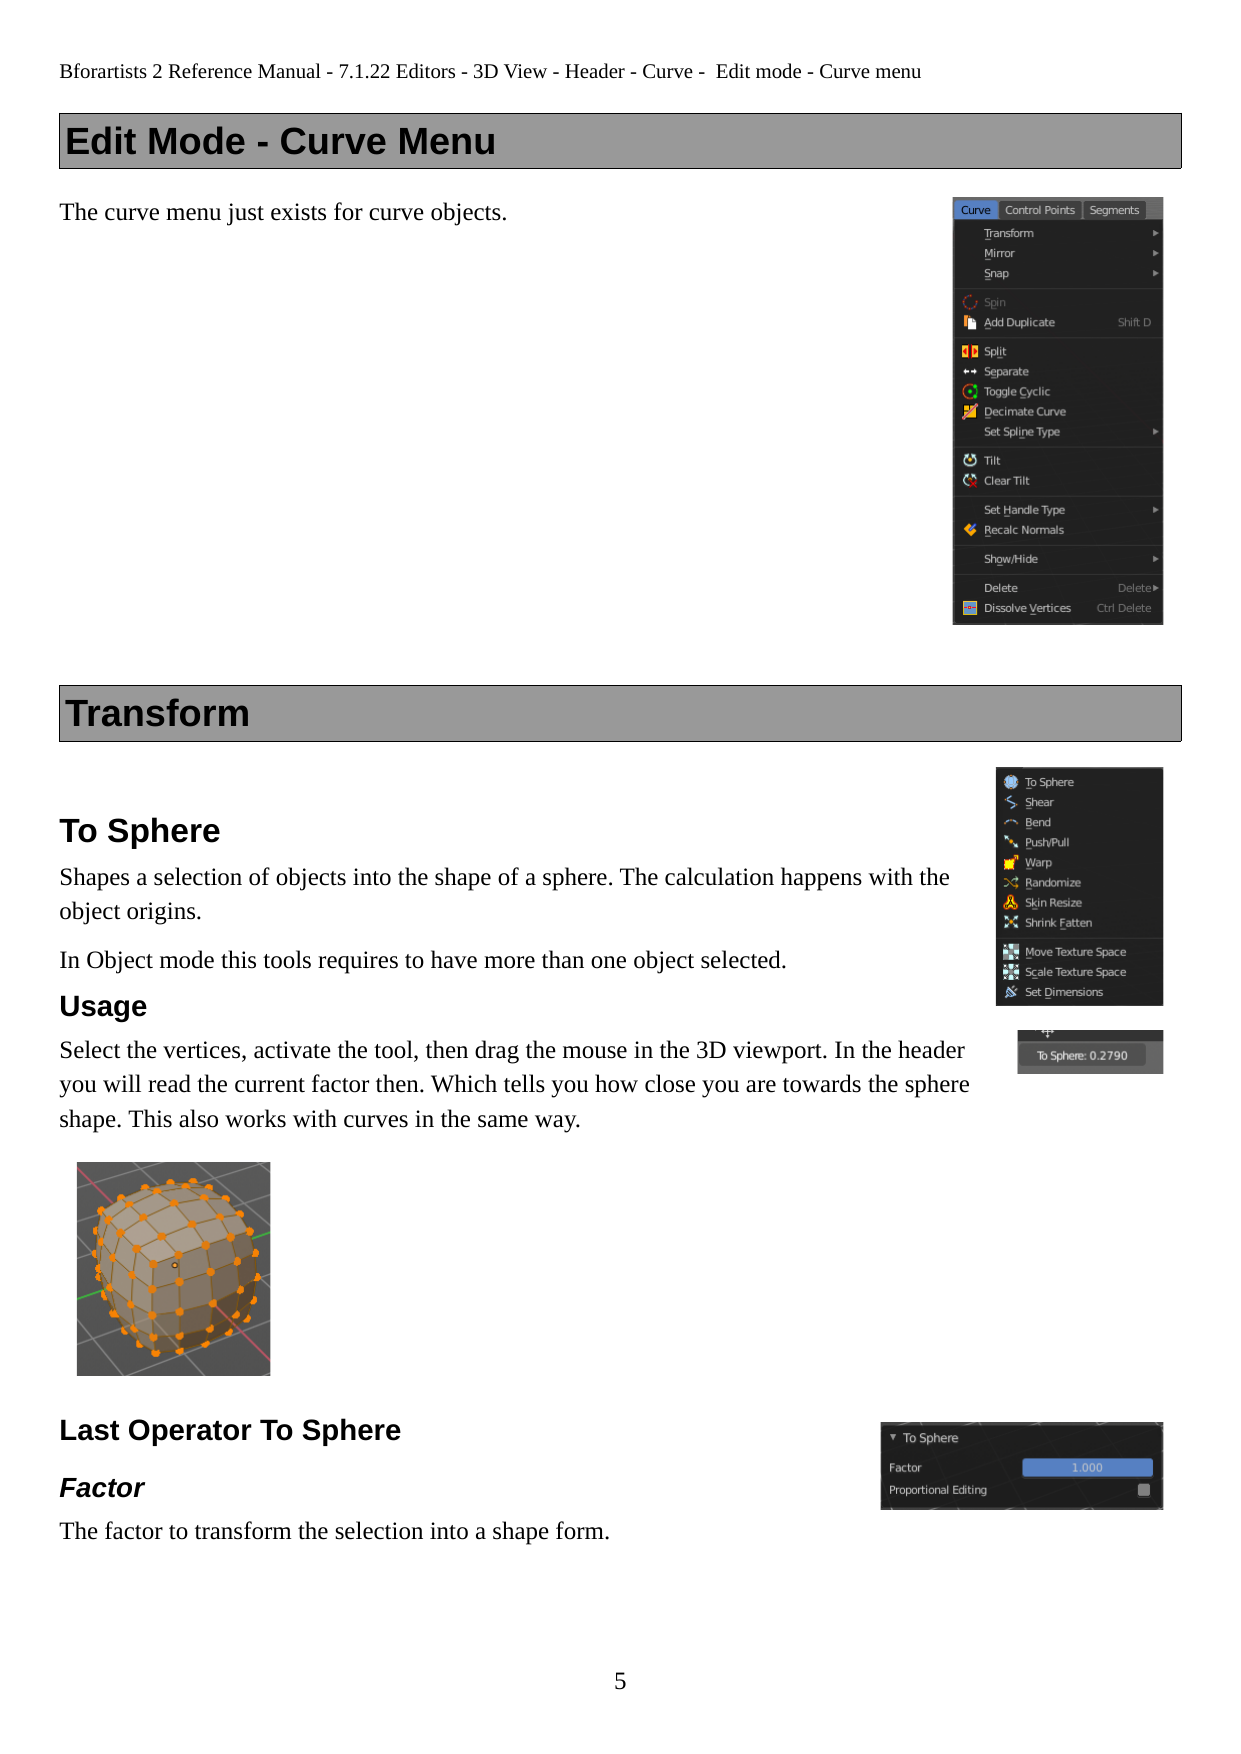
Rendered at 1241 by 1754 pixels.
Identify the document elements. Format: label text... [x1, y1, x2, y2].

table_header Edit Mode - Curve Menu [60, 114, 1181, 168]
picture [995, 767, 1164, 1006]
subtitle [1164, 811, 1181, 849]
picture [1017, 1030, 1164, 1074]
text The curve menu just exists for curve objects. [59, 197, 952, 225]
subtitle Usage [59, 989, 1181, 1022]
subtitle Last Operator To Sphere [59, 1413, 1181, 1447]
text The factor to transform the selection into a shape form. [59, 1516, 1181, 1545]
picture [76, 1162, 271, 1376]
picture [952, 197, 1164, 625]
picture [880, 1422, 1164, 1510]
text In Object mode this tools requires to have more than one object selected. [59, 945, 995, 974]
subtitle Factor [59, 1472, 880, 1503]
table_header Transform [60, 686, 1181, 741]
subtitle [1164, 1472, 1181, 1503]
text Shapes a selection of objects into the shape of a sphere. The calculation happens with the object origins. [59, 862, 995, 925]
text Select the vertices, activate the tool, then drag the mouse in the 3D viewport. In the header you will read the current factor then. Which tells you how close you are towards the sphere shape. This also works with curves in the same way. [59, 1035, 1181, 1133]
subtitle To Sphere [59, 811, 995, 849]
